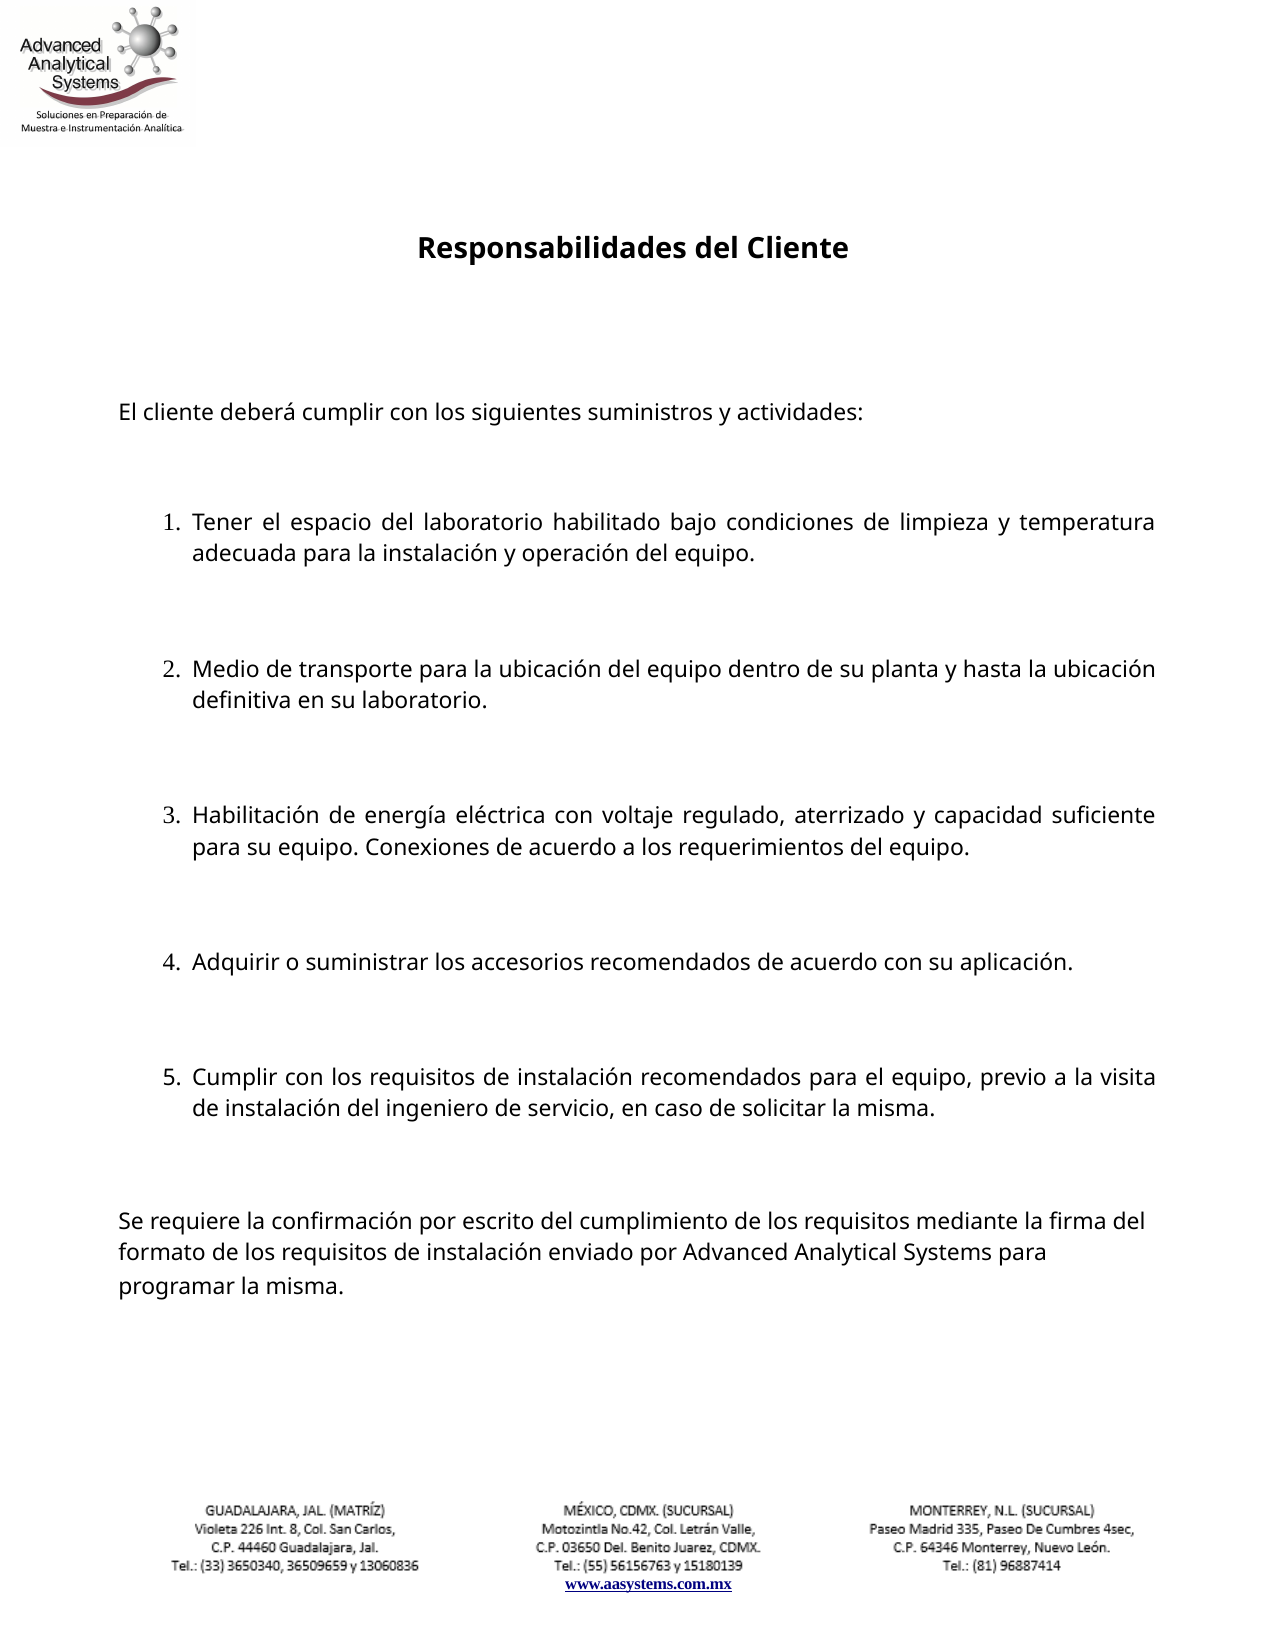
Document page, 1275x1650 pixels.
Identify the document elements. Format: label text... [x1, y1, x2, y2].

list Tener el espacio del laboratorio habilitado bajo condiciones de limpieza y temperatura adecuada para la instalación y operación del equipo. [162, 506, 1157, 568]
text Responsabilidades del Cliente [118, 222, 1157, 268]
list Adquirir o suministrar los accesorios recomendados de acuerdo con su aplicación. [162, 946, 1157, 977]
list Habilitación de energía eléctrica con voltaje regulado, aterrizado y capacidad suficiente para su equipo. Conexiones de acuerdo a los requerimientos del equipo. [162, 799, 1157, 862]
text Se requiere la confirmación por escrito del cumplimiento de los requisitos mediante la firma del formato de los requisitos de instalación enviado por Advanced Analytical Systems para programar la misma. [118, 1205, 1157, 1301]
text El cliente deberá cumplir con los siguientes suministros y actividades: [118, 393, 1157, 427]
list Medio de transporte para la ubicación del equipo dentro de su planta y hasta la ubicación definitiva en su laboratorio. [162, 653, 1157, 715]
list Cumplir con los requisitos de instalación recomendados para el equipo, previo a la visita de instalación del ingeniero de servicio, en caso de solicitar la misma. [162, 1061, 1157, 1123]
